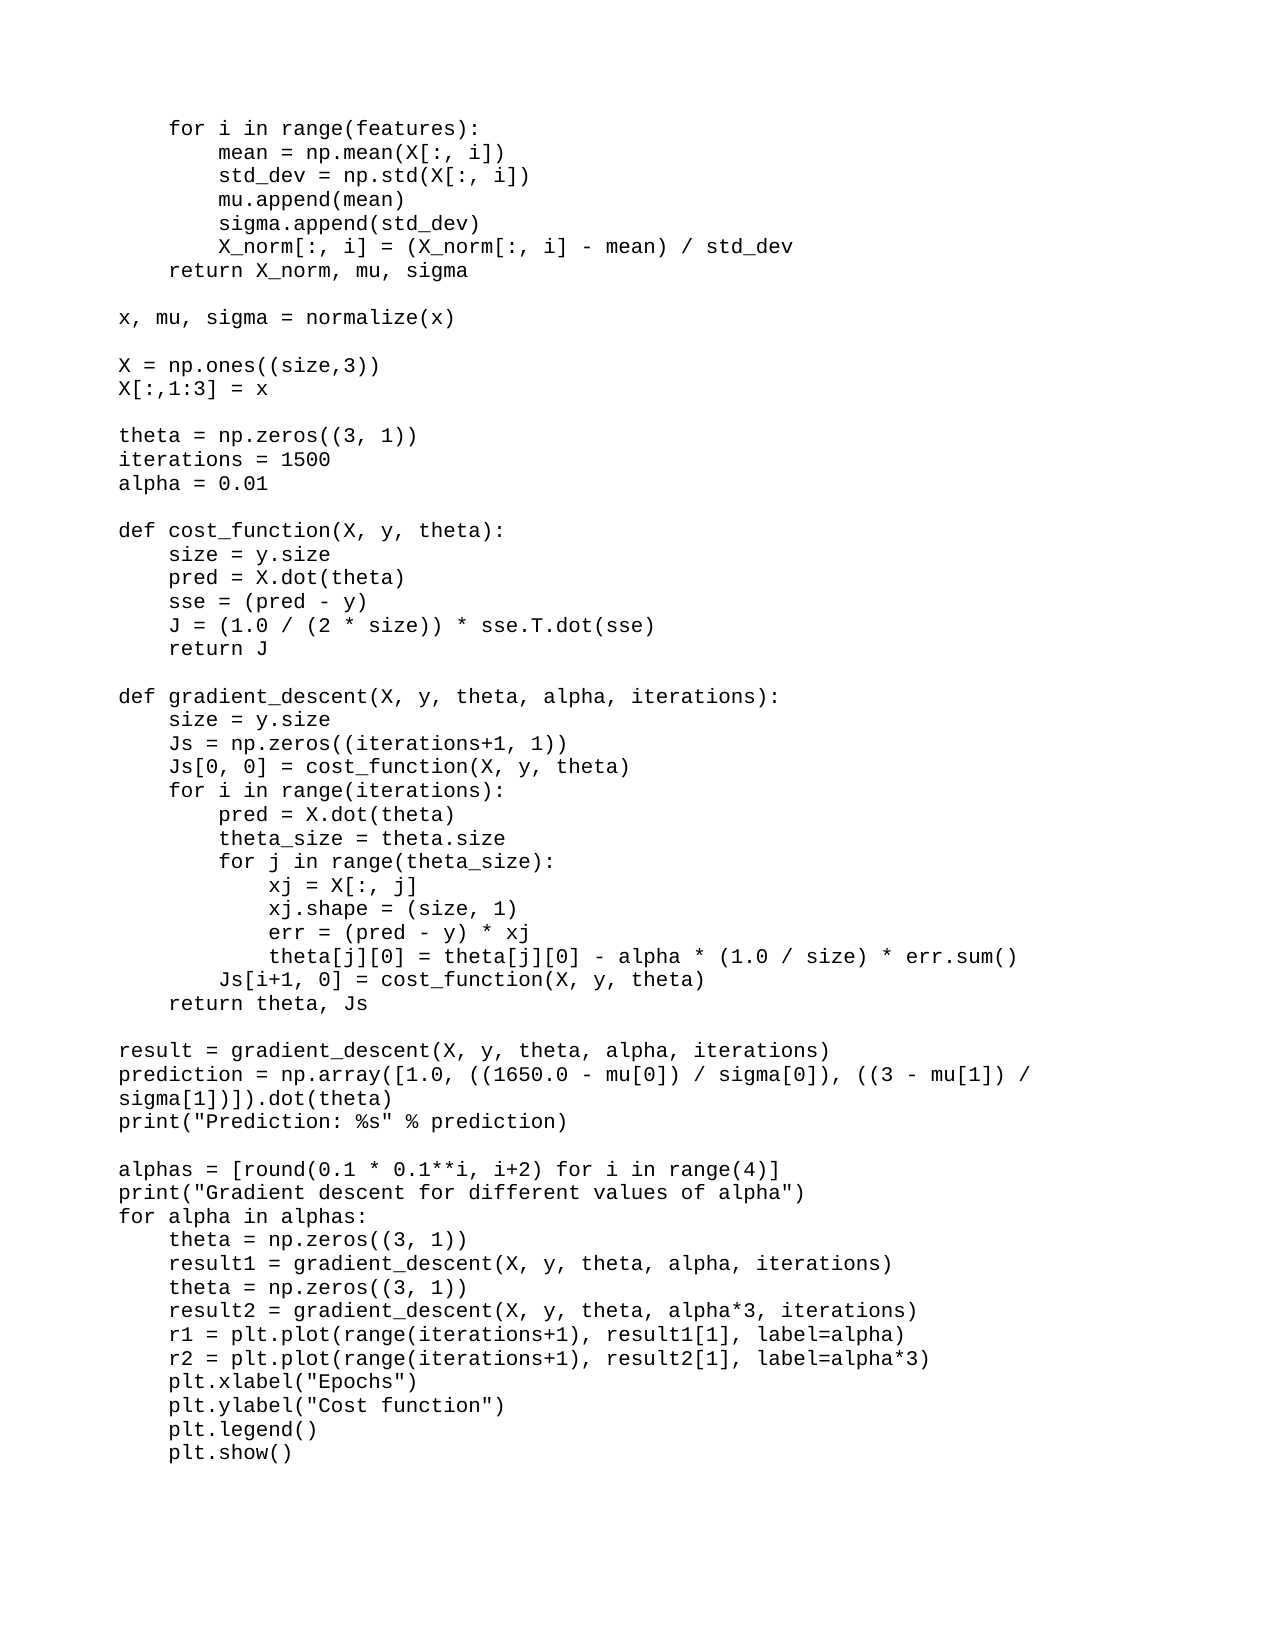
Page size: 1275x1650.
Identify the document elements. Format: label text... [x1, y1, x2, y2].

text plt.xlabel("Epochs") [118, 1371, 1157, 1395]
text return theta, Js [118, 993, 1157, 1017]
text theta_size = theta.size [118, 827, 1157, 851]
text X = np.ones((size,3)) [118, 354, 1157, 378]
text Js[i+1, 0] = cost_function(X, y, theta) [118, 969, 1157, 993]
text xj = X[:, j] [118, 875, 1157, 898]
text size = y.size [118, 544, 1157, 567]
text result1 = gradient_descent(X, y, theta, alpha, iterations) [118, 1253, 1157, 1277]
text alpha = 0.01 [118, 473, 1157, 496]
text print("Prediction: %s" % prediction) [118, 1111, 1157, 1135]
text print("Gradient descent for different values of alpha") [118, 1182, 1157, 1206]
text alphas = [round(0.1 * 0.1**i, i+2) for i in range(4)] [118, 1158, 1157, 1182]
text return X_norm, mu, sigma [118, 260, 1157, 284]
text size = y.size [118, 709, 1157, 733]
text result2 = gradient_descent(X, y, theta, alpha*3, iterations) [118, 1300, 1157, 1324]
text x, mu, sigma = normalize(x) [118, 307, 1157, 331]
text err = (pred - y) * xj [118, 922, 1157, 946]
text X_norm[:, i] = (X_norm[:, i] - mean) / std_dev [118, 236, 1157, 260]
text r2 = plt.plot(range(iterations+1), result2[1], label=alpha*3) [118, 1348, 1157, 1371]
text mu.append(mean) [118, 189, 1157, 213]
text for i in range(iterations): [118, 780, 1157, 804]
text sse = (pred - y) [118, 591, 1157, 615]
text def gradient_descent(X, y, theta, alpha, iterations): [118, 686, 1157, 709]
text def cost_function(X, y, theta): [118, 520, 1157, 544]
text sigma.append(std_dev) [118, 213, 1157, 236]
text pred = X.dot(theta) [118, 567, 1157, 591]
text Js = np.zeros((iterations+1, 1)) [118, 733, 1157, 757]
text for alpha in alphas: [118, 1206, 1157, 1229]
text result = gradient_descent(X, y, theta, alpha, iterations) [118, 1040, 1157, 1064]
text theta = np.zeros((3, 1)) [118, 426, 1157, 449]
text plt.legend() [118, 1419, 1157, 1442]
text Js[0, 0] = cost_function(X, y, theta) [118, 757, 1157, 780]
text std_dev = np.std(X[:, i]) [118, 165, 1157, 189]
text theta = np.zeros((3, 1)) [118, 1229, 1157, 1253]
text return J [118, 638, 1157, 662]
text r1 = plt.plot(range(iterations+1), result1[1], label=alpha) [118, 1324, 1157, 1348]
text prediction = np.array([1.0, ((1650.0 - mu[0]) / sigma[0]), ((3 - mu[1]) / sigma[1])]).dot(theta) [118, 1064, 1157, 1111]
text theta = np.zeros((3, 1)) [118, 1277, 1157, 1300]
text iterations = 1500 [118, 449, 1157, 473]
text J = (1.0 / (2 * size)) * sse.T.dot(sse) [118, 615, 1157, 638]
text mean = np.mean(X[:, i]) [118, 142, 1157, 165]
text for j in range(theta_size): [118, 851, 1157, 875]
text theta[j][0] = theta[j][0] - alpha * (1.0 / size) * err.sum() [118, 946, 1157, 969]
text for i in range(features): [118, 118, 1157, 142]
text X[:,1:3] = x [118, 378, 1157, 402]
text plt.show() [118, 1442, 1157, 1466]
text plt.ylabel("Cost function") [118, 1395, 1157, 1419]
text xj.shape = (size, 1) [118, 898, 1157, 922]
text pred = X.dot(theta) [118, 804, 1157, 827]
